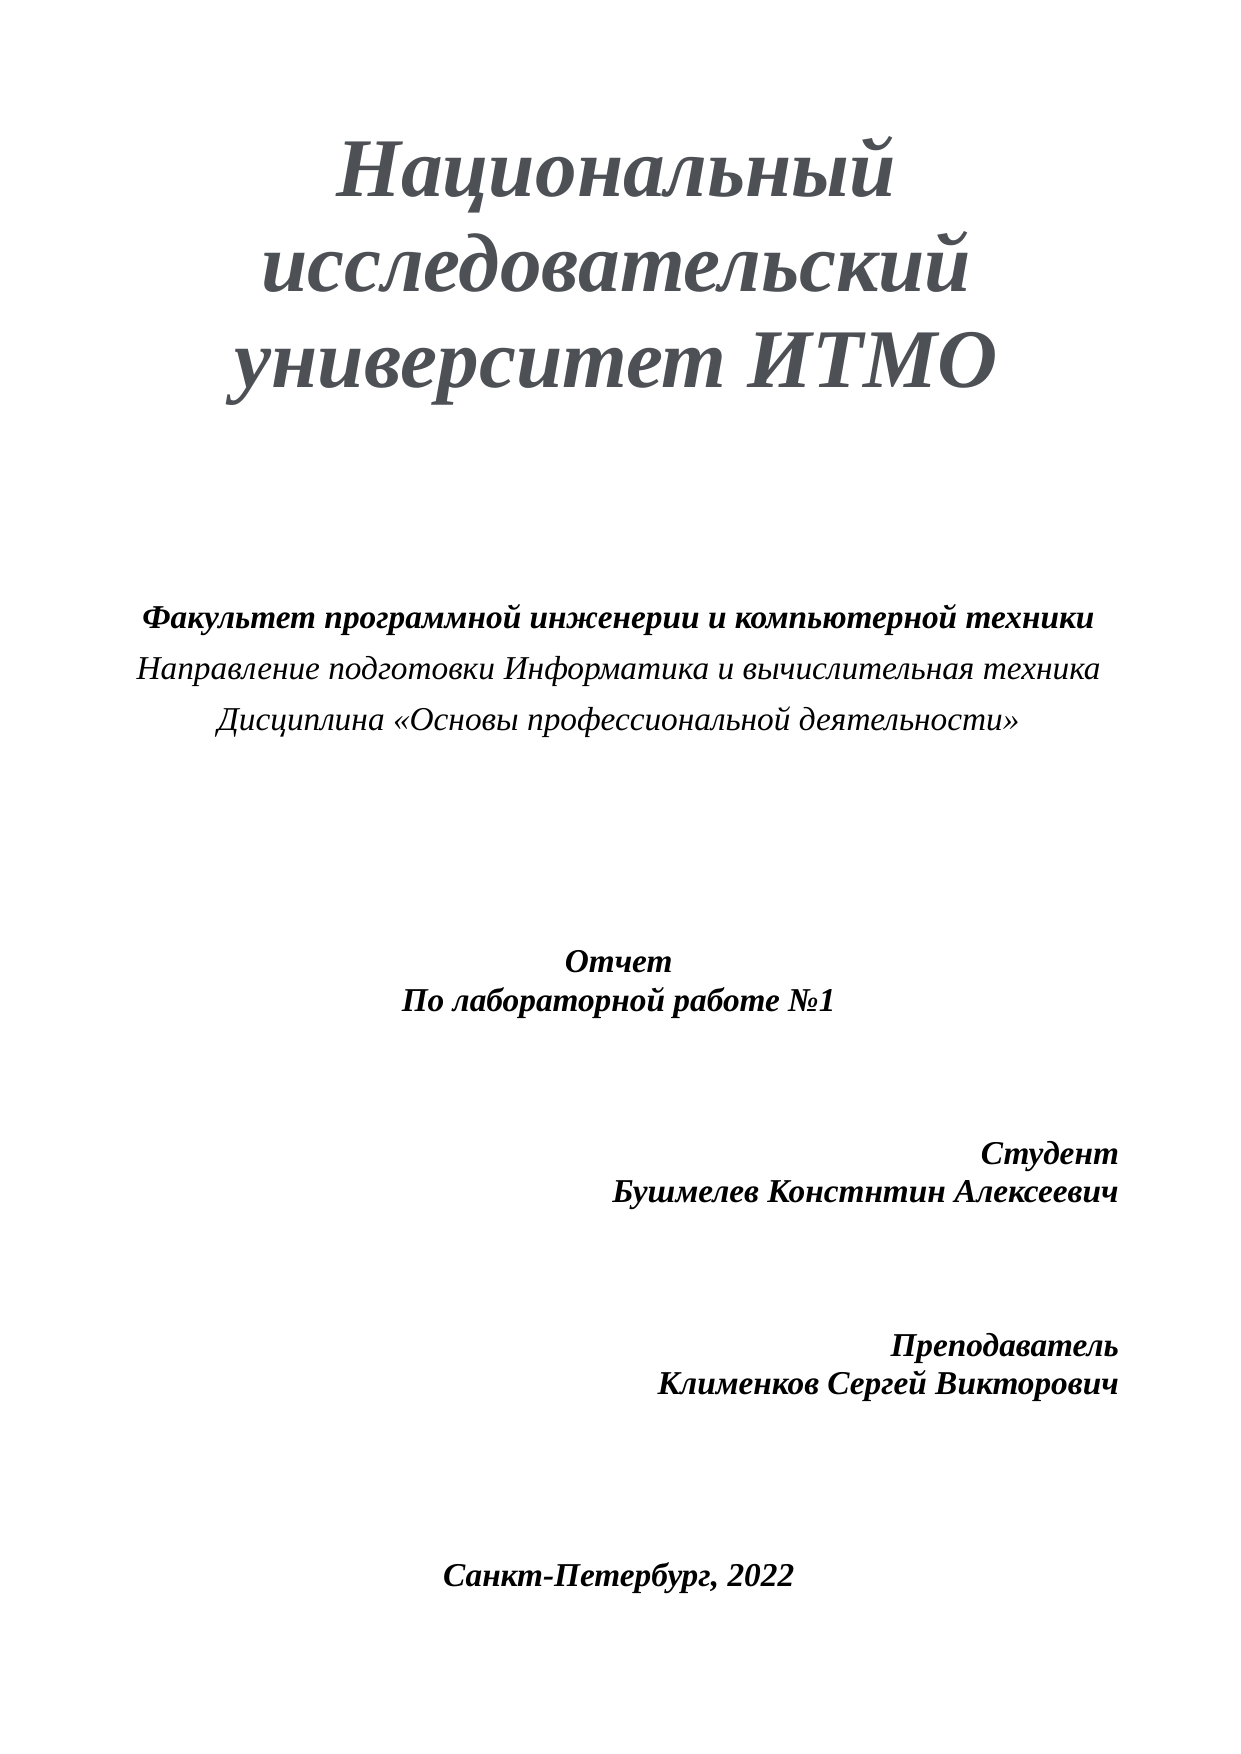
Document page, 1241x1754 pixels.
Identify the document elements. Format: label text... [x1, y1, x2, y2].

text Дисциплина «Основы профессиональной деятельности» [118, 699, 1122, 737]
text Бушмелев Констнтин Алексеевич [118, 1171, 1122, 1210]
text Национальный исследовательский университет ИТМО [118, 118, 1122, 406]
text Преподаватель [118, 1325, 1122, 1363]
text Клименков Сергей Викторович [118, 1363, 1122, 1401]
text Отчет [118, 941, 1122, 980]
text Факультет программной инженерии и компьютерной техники [118, 597, 1122, 636]
text Санкт-Петербург, 2022 [118, 1555, 1122, 1593]
text Студент [118, 1133, 1122, 1171]
text Направление подготовки Информатика и вычислительная техника [118, 648, 1122, 686]
text По лабораторной работе №1 [118, 980, 1122, 1018]
